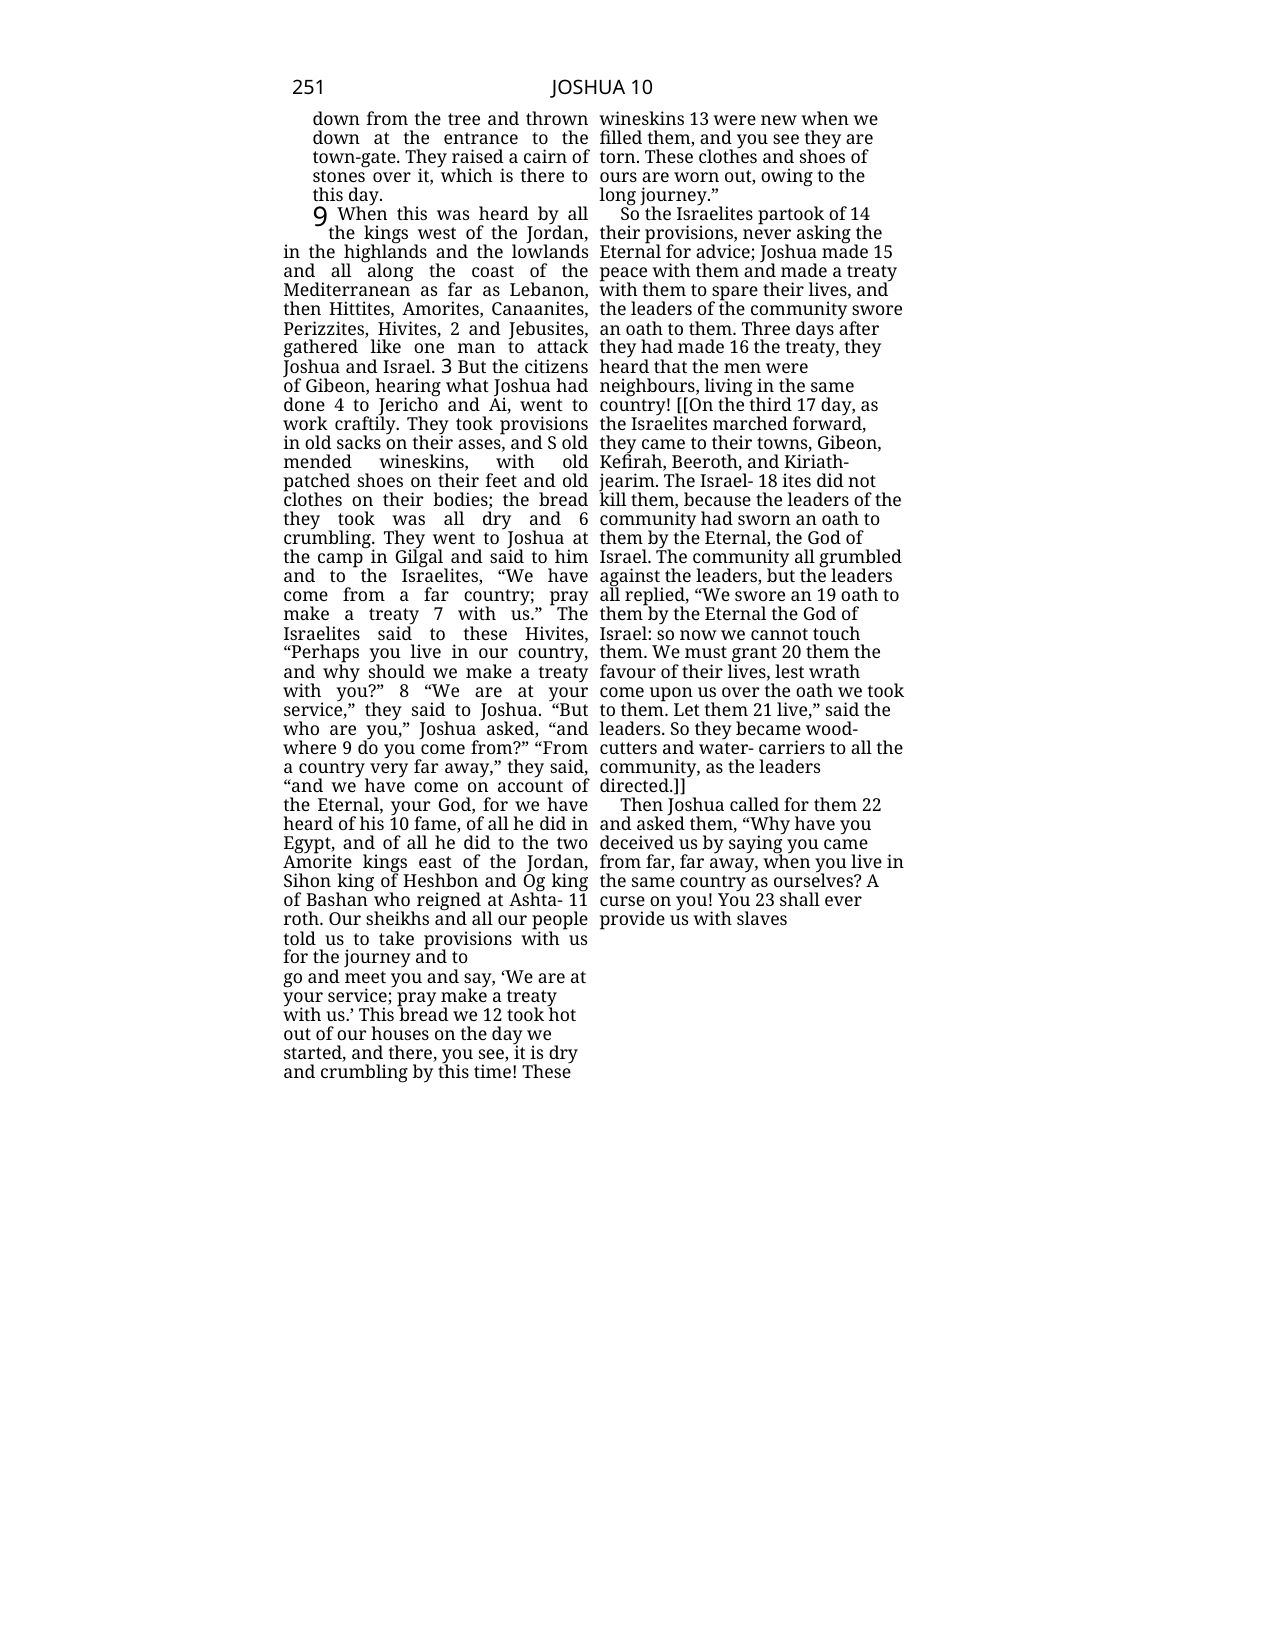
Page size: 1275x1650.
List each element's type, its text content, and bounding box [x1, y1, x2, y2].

text wineskins 13 were new when we filled them, and you see they are torn. These clothes and shoes of ours are worn out, owing to the long journey.” [599, 110, 905, 205]
text So the Israelites partook of 14 their provisions, never asking the Eternal for advice; Joshua made 15 peace with them and made a treaty with them to spare their lives, and the leaders of the com­munity swore an oath to them. Three days after they had made 16 the treaty, they heard that the men were neighbours, living in the same country! [[On the third 17 day, as the Israelites marched forward, they came to their towns, Gibeon, Kefirah, Beeroth, and Kiriath-jearim. The Israel- 18 ites did not kill them, because the leaders of the community had sworn an oath to them by the Eternal, the God of Israel. The community all grumbled against the leaders, but the leaders all replied, “We swore an 19 oath to them by the Eternal the God of Israel: so now we cannot touch them. We must grant 20 them the favour of their lives, lest wrath come upon us over the oath we took to them. Let them 21 live,” said the leaders. So they became wood-cutters and water- carriers to all the community, as the leaders directed.]] [599, 205, 905, 796]
text down from the tree and thrown down at the entrance to the town-gate. They raised a cairn of stones over it, which is there to this day. [283, 110, 589, 205]
text Then Joshua called for them 22 and asked them, “Why have you deceived us by saying you came from far, far away, when you live in the same country as our­selves? A curse on you! You 23 shall ever provide us with slaves [599, 796, 905, 930]
text 9 When this was heard by all the kings west of the Jordan, in the highlands and the low­lands and all along the coast of the Mediterranean as far as Leb­anon, then Hittites, Amorites, Canaanites, Perizzites, Hivites, 2 and Jebusites, gathered like one man to attack Joshua and Israel. 3 But the citizens of Gibeon, hearing what Joshua had done 4 to Jericho and Ai, went to work craftily. They took provisions in old sacks on their asses, and S old mended wineskins, with old patched shoes on their feet and old clothes on their bodies; the bread they took was all dry and 6 crumbling. They went to Joshua at the camp in Gilgal and said to him and to the Israel­ites, “We have come from a far country; pray make a treaty 7 with us.” The Israelites said to these Hivites, “Perhaps you live in our country, and why should we make a treaty with you?” 8 “We are at your service,” they said to Joshua. “But who are you,” Joshua asked, “and where 9 do you come from?” “From a country very far away,” they said, “and we have come on account of the Eternal, your God, for we have heard of his 10 fame, of all he did in Egypt, and of all he did to the two Amorite kings east of the Jordan, Sihon king of Heshbon and Og king of Bashan who reigned at Ashta- 11 roth. Our sheikhs and all our people told us to take provisions with us for the journey and to [283, 205, 589, 968]
text go and meet you and say, ‘We are at your service; pray make a treaty with us.’ This bread we 12 took hot out of our houses on the day we started, and there, you see, it is dry and crumbling by this time! These [283, 968, 589, 1082]
